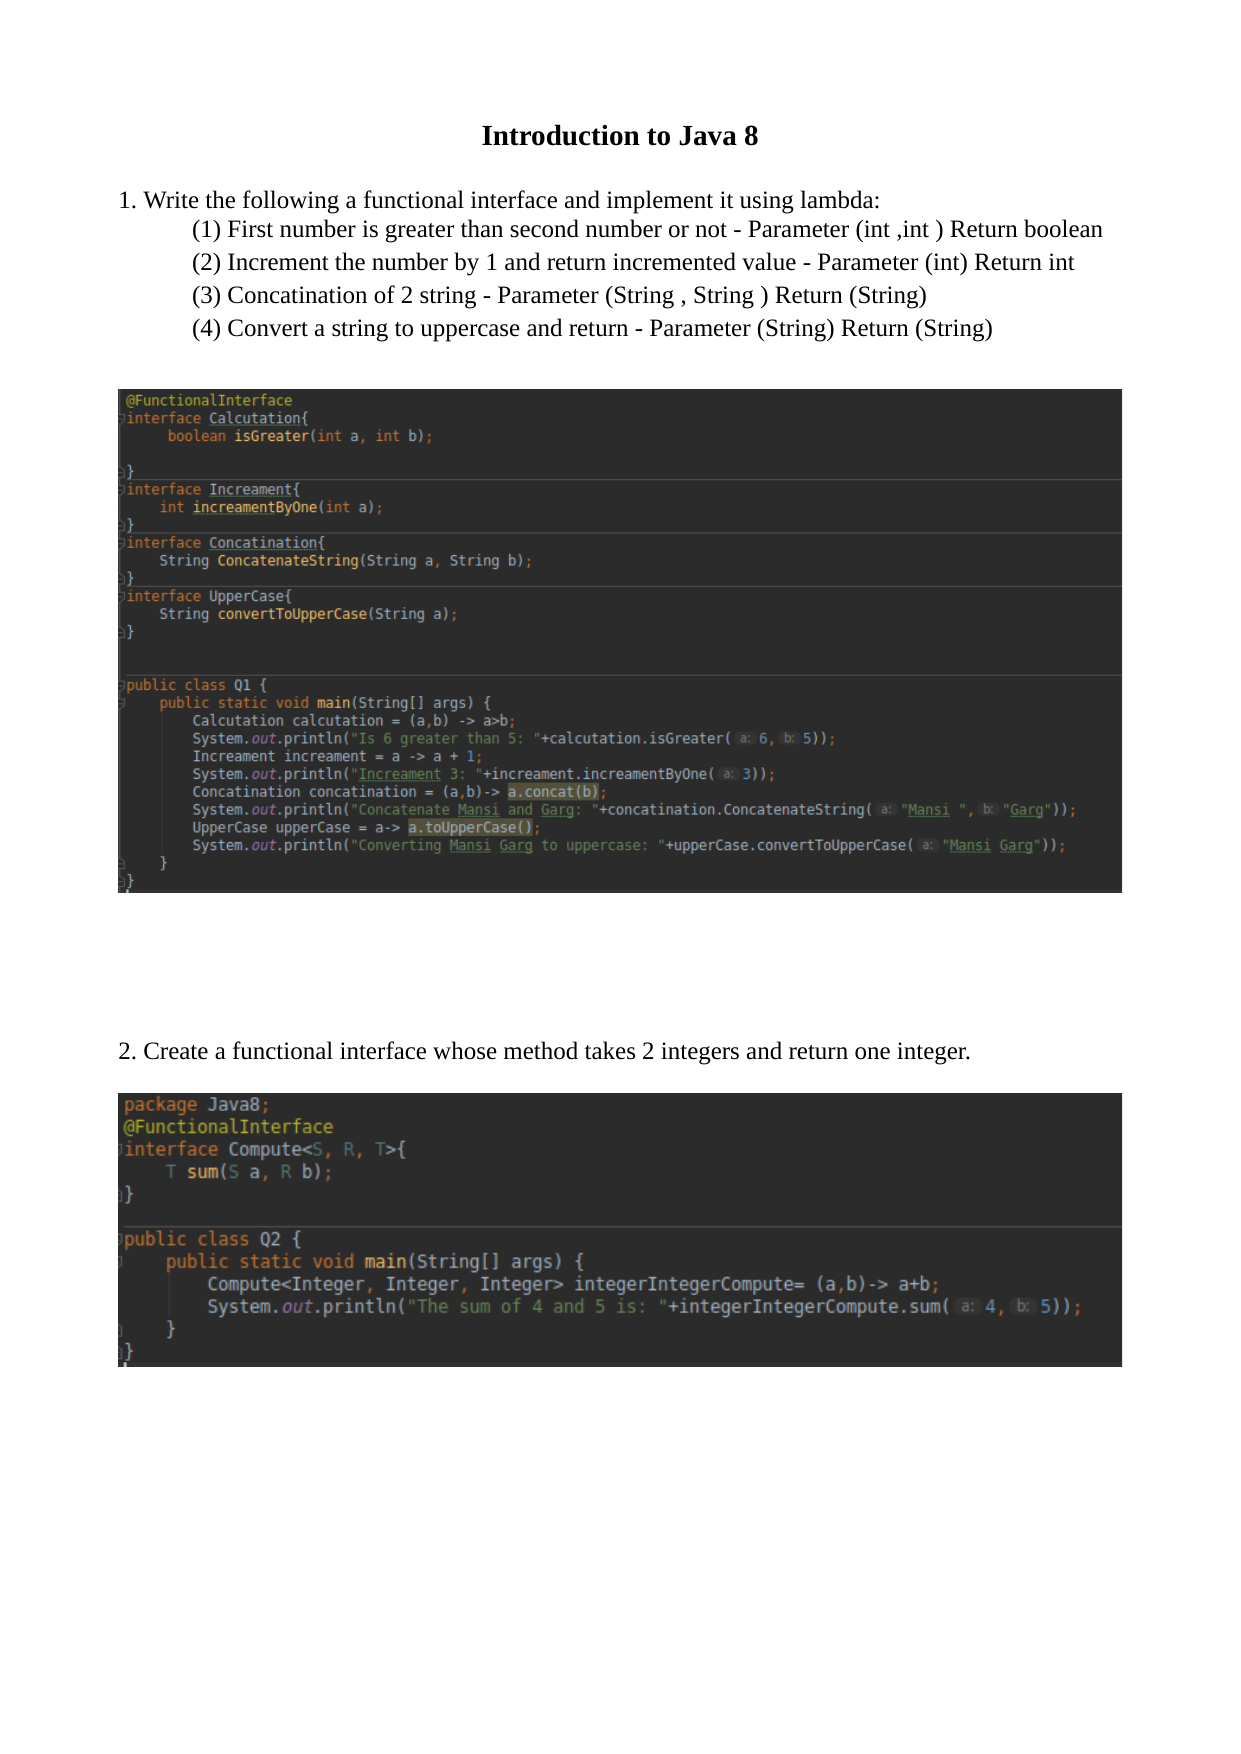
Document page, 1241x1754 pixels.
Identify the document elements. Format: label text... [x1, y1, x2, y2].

picture [118, 1093, 1123, 1367]
text 2. Create a functional interface whose method takes 2 integers and return one integer. [118, 1036, 1122, 1065]
list (3) Concatination of 2 string - Parameter (String , String ) Return (String) [118, 280, 1122, 309]
picture [118, 389, 1123, 893]
list (1) First number is greater than second number or not - Parameter (int ,int ) Return boolean [118, 214, 1122, 243]
text Introduction to Java 8 [118, 118, 1122, 152]
list (2) Increment the number by 1 and return incremented value - Parameter (int) Return int [118, 247, 1122, 276]
list (4) Convert a string to uppercase and return - Parameter (String) Return (String) [118, 313, 1122, 342]
text 1. Write the following a functional interface and implement it using lambda: [118, 185, 1122, 214]
